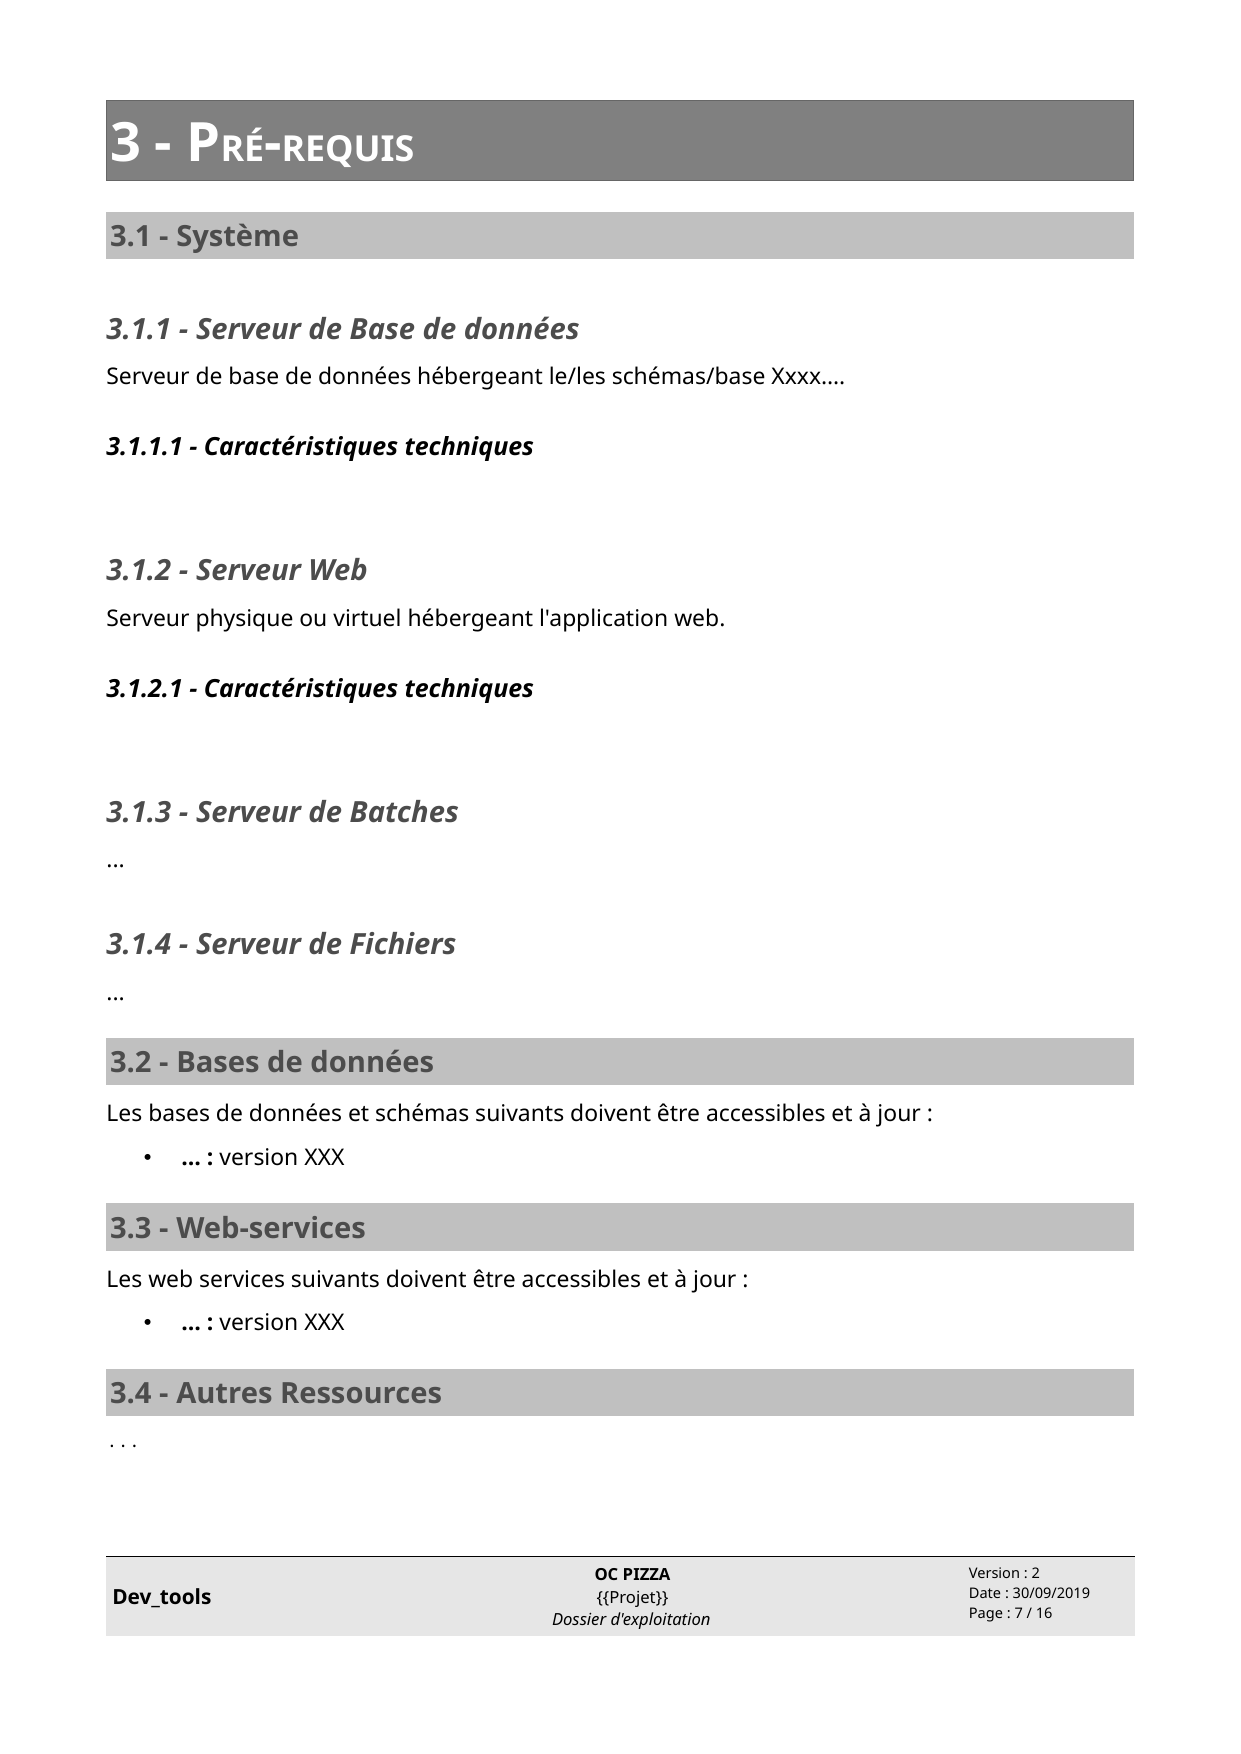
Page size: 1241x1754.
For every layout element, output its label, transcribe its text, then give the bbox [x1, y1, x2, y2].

subtitle Bases de données [107, 1039, 1133, 1084]
list … : version XXX [144, 1306, 1134, 1337]
list … : version XXX [144, 1141, 1134, 1172]
subtitle Pré-requis [107, 101, 1133, 180]
text Les web services suivants doivent être accessibles et à jour : [106, 1262, 1134, 1294]
subtitle Serveur Web [106, 549, 1134, 589]
text Serveur physique ou virtuel hébergeant l'application web. [106, 602, 1134, 633]
subtitle Caractéristiques techniques [106, 429, 1134, 463]
subtitle Serveur de Fichiers [106, 923, 1134, 963]
subtitle Caractéristiques techniques [106, 670, 1134, 704]
text Serveur de base de données hébergeant le/les schémas/base Xxxx…. [106, 360, 1134, 391]
subtitle Serveur de Base de données [106, 308, 1134, 348]
text ... [106, 976, 1134, 1007]
text ... [106, 843, 1134, 874]
text Les bases de données et schémas suivants doivent être accessibles et à jour : [106, 1097, 1134, 1128]
text ... [106, 1428, 1134, 1453]
subtitle Web-services [107, 1205, 1133, 1250]
subtitle Serveur de Batches [106, 791, 1134, 831]
subtitle Système [107, 213, 1133, 258]
subtitle Autres Ressources [107, 1370, 1133, 1415]
